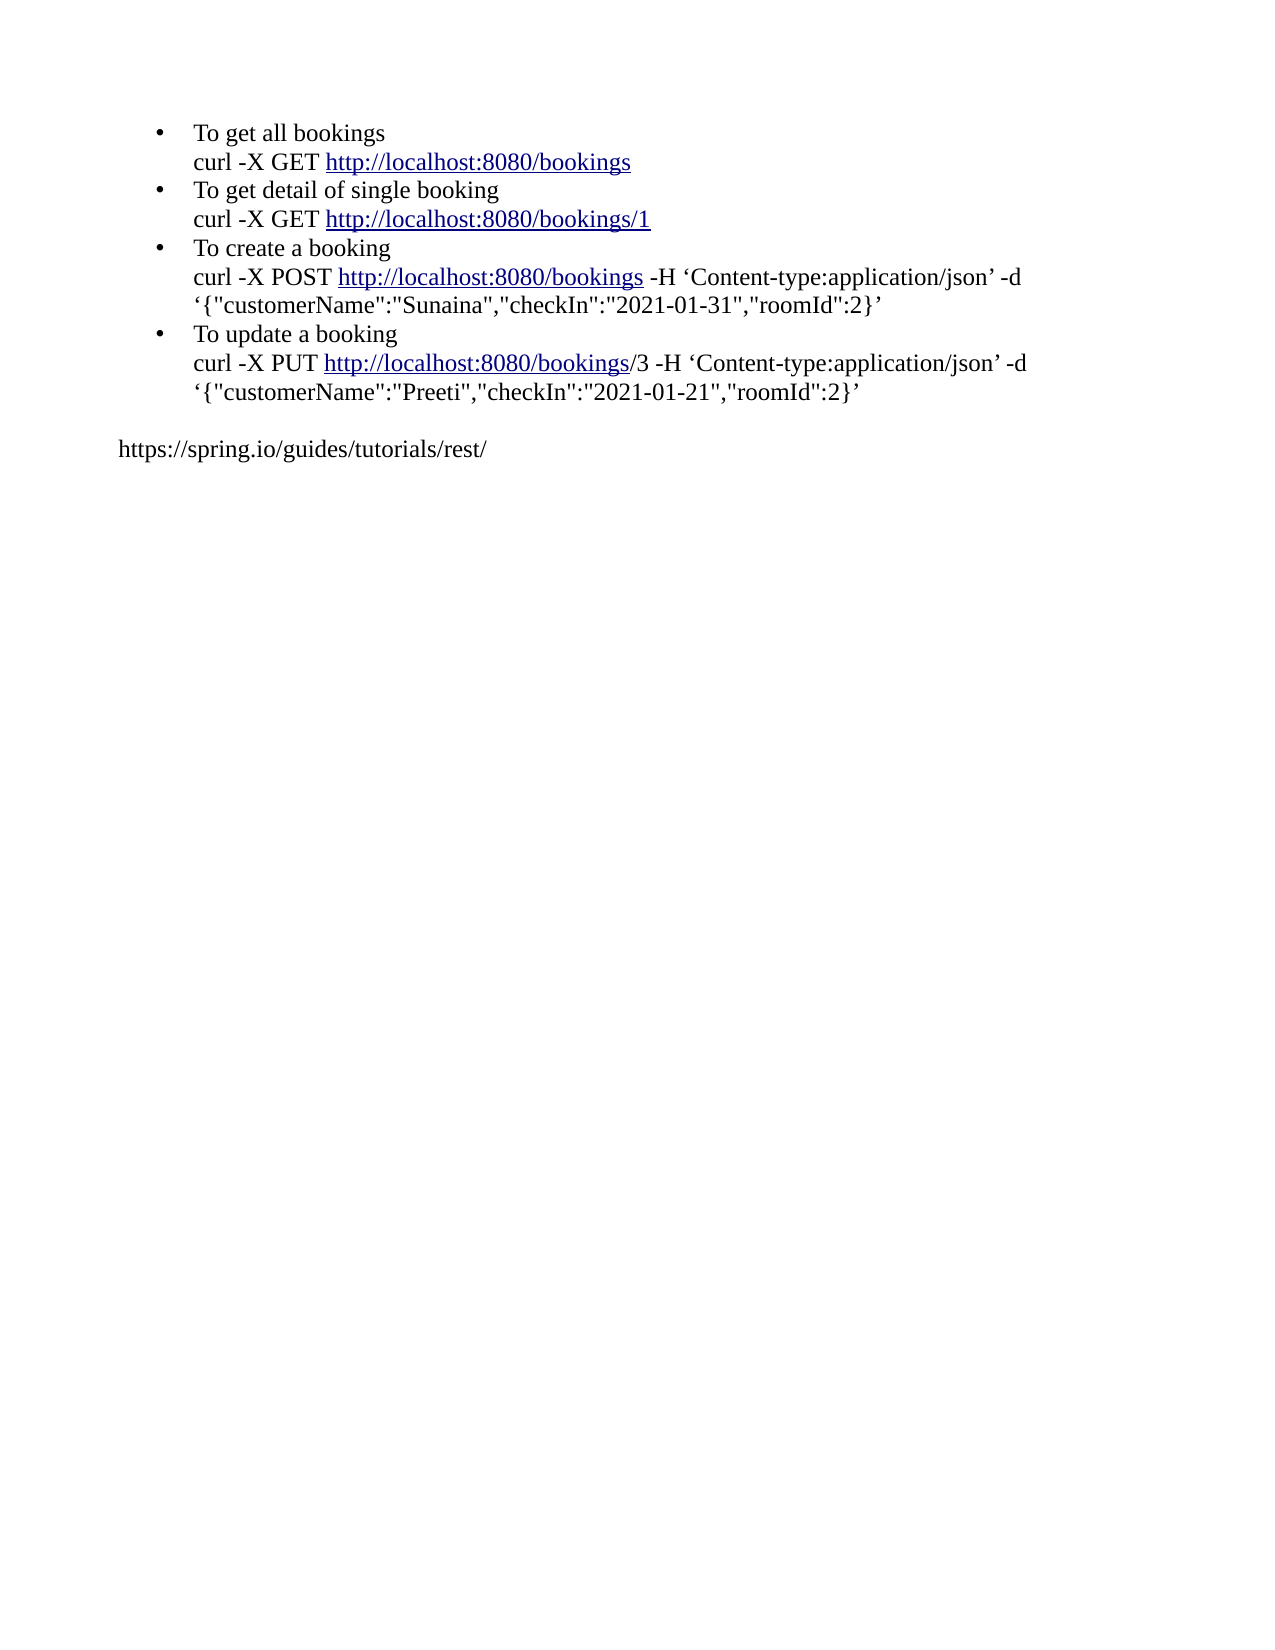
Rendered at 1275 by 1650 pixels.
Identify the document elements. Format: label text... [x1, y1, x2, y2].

list To get all bookings [156, 118, 1157, 147]
list curl -X PUT http://localhost:8080/bookings/3 -H ‘Content-type:application/json’ -d ‘{"customerName":"Preeti","checkIn":"2021-01-21","roomId":2}’ [156, 348, 1157, 406]
list curl -X POST http://localhost:8080/bookings -H ‘Content-type:application/json’ -d ‘{"customerName":"Sunaina","checkIn":"2021-01-31","roomId":2}’ [156, 262, 1157, 319]
list To create a booking [156, 233, 1157, 262]
list curl -X GET http://localhost:8080/bookings [156, 147, 1157, 176]
list To get detail of single booking curl -X GET http://localhost:8080/bookings/1 [156, 176, 1157, 233]
text https://spring.io/guides/tutorials/rest/ [118, 434, 1157, 463]
list To update a booking [156, 319, 1157, 348]
